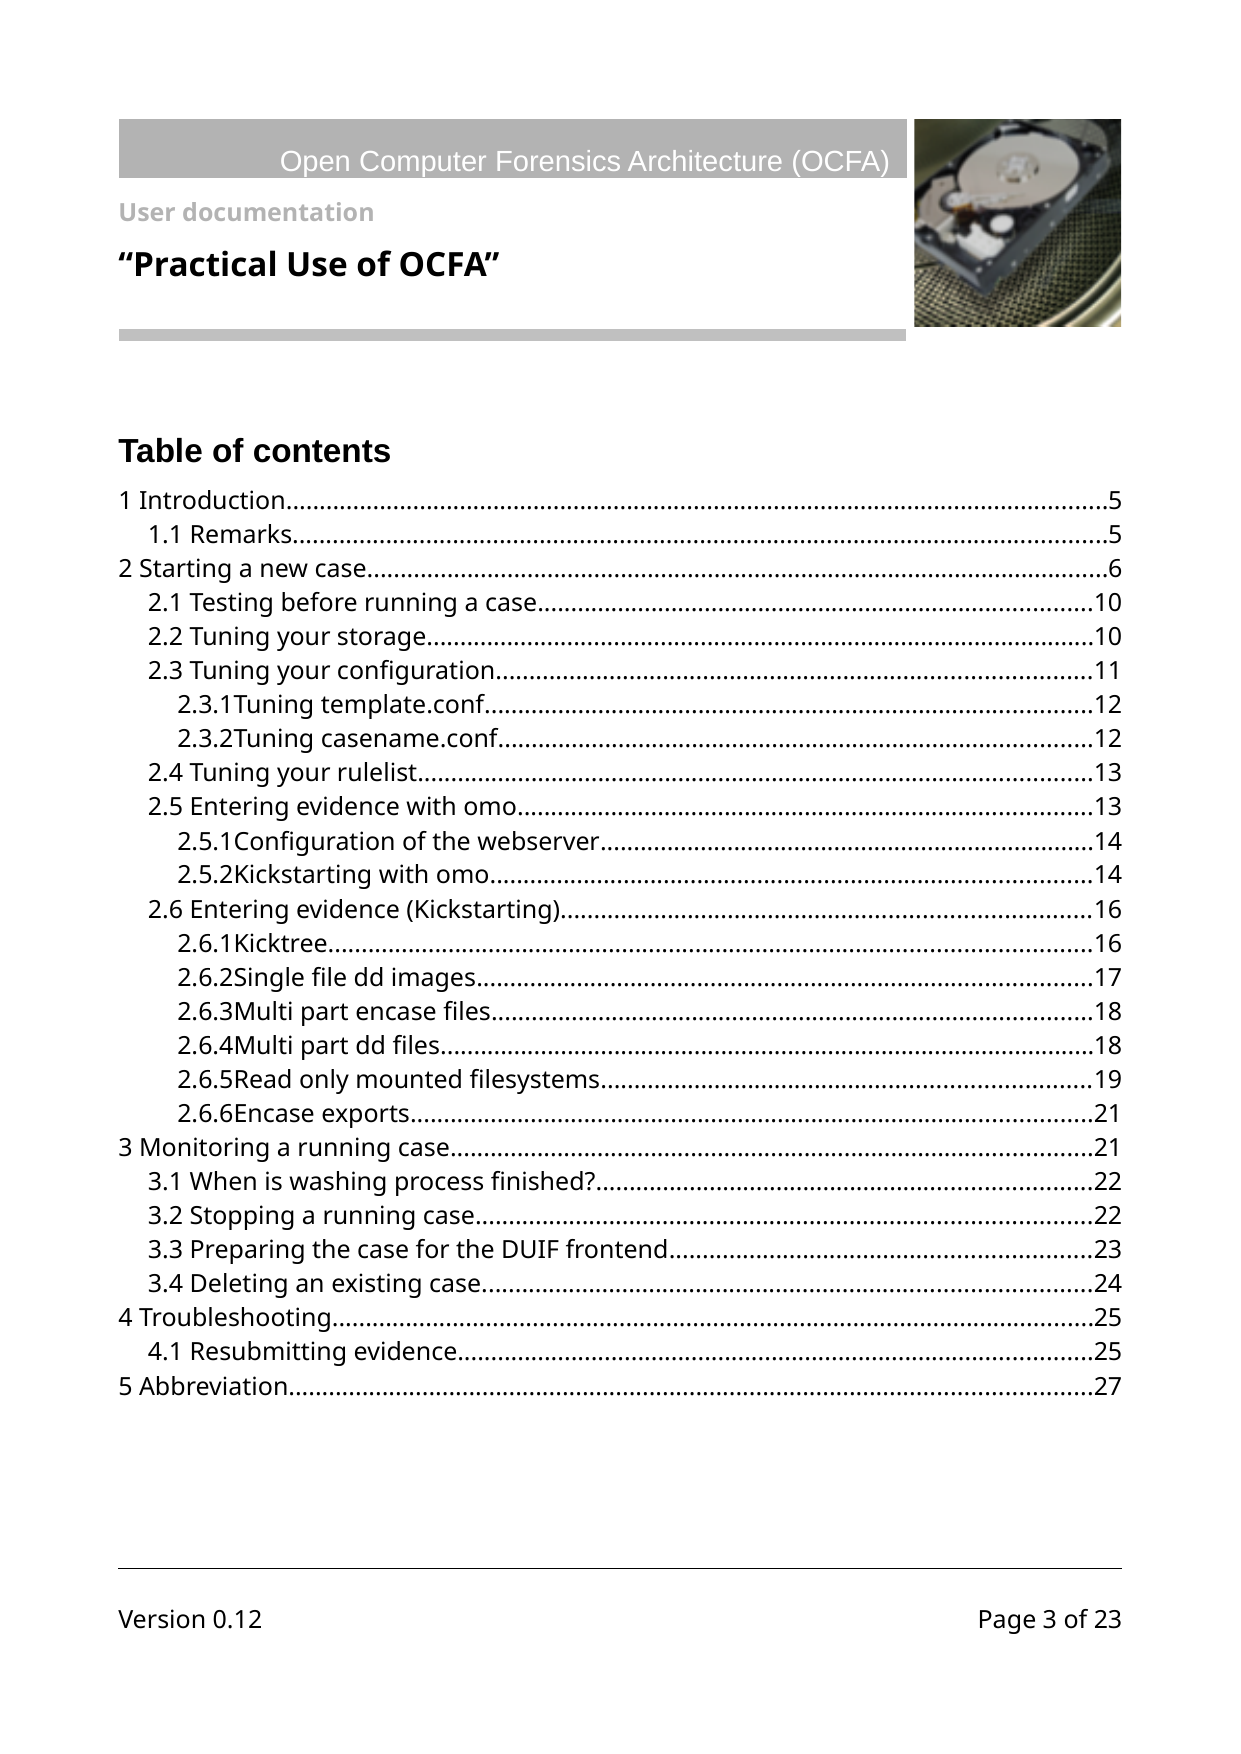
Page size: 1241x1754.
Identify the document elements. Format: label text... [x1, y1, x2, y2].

text 2.6 Entering evidence (Kickstarting) 16 [148, 891, 1122, 925]
text 1.1 Remarks 5 [148, 517, 1122, 551]
text 3.1 When is washing process finished? 22 [148, 1164, 1122, 1198]
subtitle Table of contents [118, 432, 1122, 470]
text 5 Abbreviation 27 [118, 1368, 1122, 1402]
text 2 Starting a new case 6 [118, 551, 1122, 585]
text 2.1 Testing before running a case 10 [148, 585, 1122, 619]
picture [914, 119, 1122, 327]
text 3.4 Deleting an existing case. 24 [148, 1266, 1122, 1300]
text 4 Troubleshooting 25 [118, 1300, 1122, 1334]
text 2.5.1Configuration of the webserver 14 [177, 823, 1122, 857]
text 2.6.6Encase exports 21 [177, 1096, 1122, 1130]
text 2.5 Entering evidence with omo 13 [148, 789, 1122, 823]
text 2.5.2Kickstarting with omo 14 [177, 857, 1122, 891]
text 2.4 Tuning your rulelist 13 [148, 755, 1122, 789]
text 2.6.5Read only mounted filesystems 19 [177, 1062, 1122, 1096]
text 2.2 Tuning your storage 10 [148, 619, 1122, 653]
text 2.6.2Single file dd images 17 [177, 959, 1122, 993]
text 2.6.3Multi part encase files 18 [177, 993, 1122, 1027]
text 1 Introduction 5 [118, 482, 1122, 517]
text 3.2 Stopping a running case 22 [148, 1198, 1122, 1232]
text 2.3.1Tuning template.conf 12 [177, 687, 1122, 721]
text 2.6.4Multi part dd files 18 [177, 1027, 1122, 1062]
text 2.3 Tuning your configuration 11 [148, 653, 1122, 687]
text 2.3.2Tuning casename.conf 12 [177, 721, 1122, 755]
text 2.6.1Kicktree 16 [177, 925, 1122, 959]
text 3.3 Preparing the case for the DUIF frontend 23 [148, 1232, 1122, 1266]
text 3 Monitoring a running case 21 [118, 1130, 1122, 1164]
text 4.1 Resubmitting evidence 25 [148, 1334, 1122, 1368]
